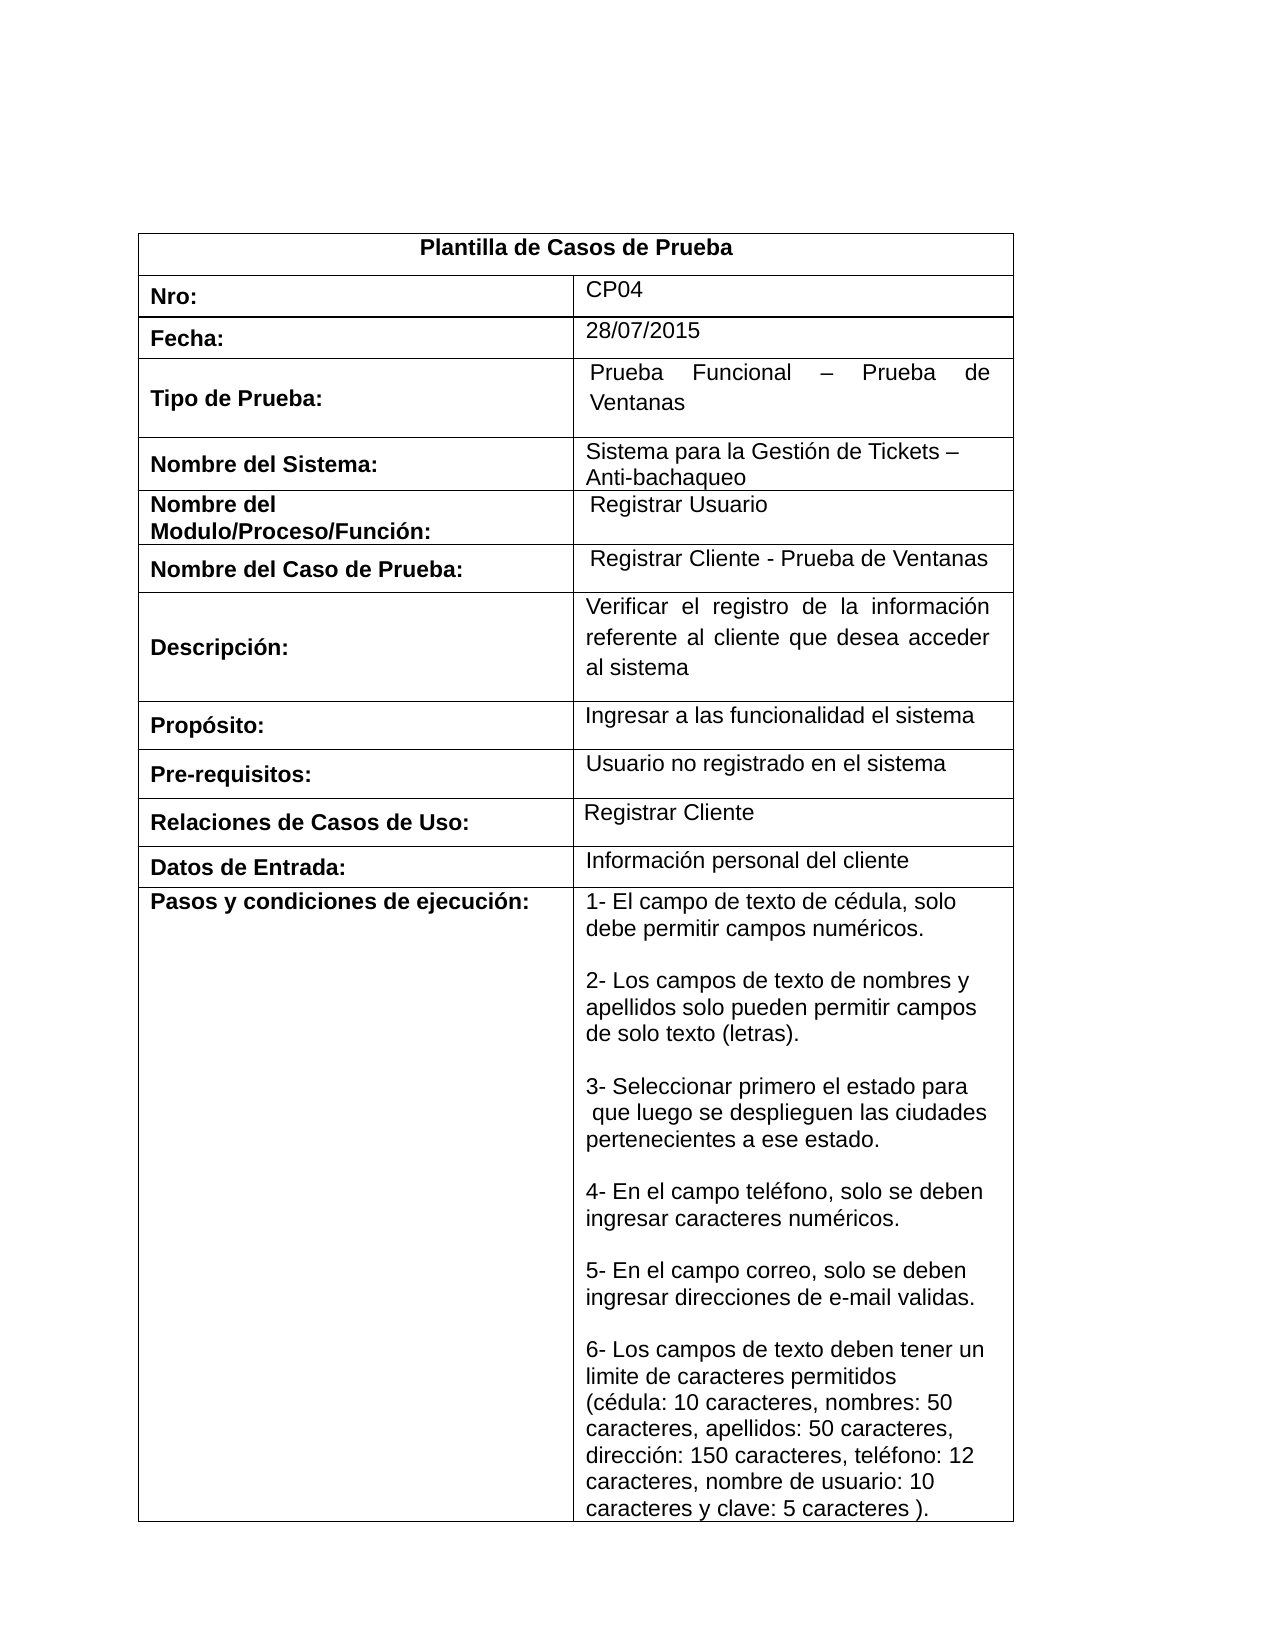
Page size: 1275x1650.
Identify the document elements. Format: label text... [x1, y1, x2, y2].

table_cell Ingresar a las funcionalidad el sistema [574, 702, 1013, 749]
table_cell Usuario no registrado en el sistema [574, 750, 1013, 797]
table_cell Registrar Cliente - Prueba de Ventanas [574, 545, 1013, 592]
table_cell Datos de Entrada: [139, 847, 573, 887]
table_cell CP04 [574, 276, 1013, 316]
table_cell Pre-requisitos: [139, 750, 573, 797]
table_cell 1- El campo de texto de cédula, solo debe permitir campos numéricos. 2- Los campos de texto de nombres y apellidos solo pueden permitir campos de solo texto (letras). 3- Seleccionar primero el estado para que luego se desplieguen las ciudades pertenecientes a ese estado. 4- En el campo teléfono, solo se deben ingresar caracteres numéricos. 5- En el campo correo, solo se deben ingresar direcciones de e-mail validas. 6- Los campos de texto deben tener un limite de caracteres permitidos (cédula: 10 caracteres, nombres: 50 caracteres, apellidos: 50 caracteres, dirección: 150 caracteres, teléfono: 12 caracteres, nombre de usuario: 10 caracteres y clave: 5 caracteres ). [574, 888, 1013, 1521]
table_cell Descripción: [139, 593, 573, 701]
table_cell Registrar Usuario [574, 491, 1013, 544]
table_cell Sistema para la Gestión de Tickets – Anti-bachaqueo [574, 438, 1013, 490]
table_header Plantilla de Casos de Prueba [139, 234, 1013, 275]
table_cell Propósito: [139, 702, 573, 749]
table_cell Nombre del Sistema: [139, 438, 573, 490]
table_cell Fecha: [139, 318, 573, 358]
table_cell Tipo de Prueba: [139, 359, 573, 437]
table_cell Pasos y condiciones de ejecución: [139, 888, 573, 1521]
table_cell Nro: [139, 276, 573, 316]
table_cell Nombre del Caso de Prueba: [139, 545, 573, 592]
table_cell Registrar Cliente [574, 799, 1013, 846]
table_cell Información personal del cliente [574, 847, 1013, 887]
table_cell 28/07/2015 [574, 318, 1013, 358]
table_cell Relaciones de Casos de Uso: [139, 799, 573, 846]
table_cell Verificar el registro de la información referente al cliente que desea acceder al sistema [574, 593, 1013, 701]
table_cell Nombre del Modulo/Proceso/Función: [139, 491, 573, 544]
table_cell Prueba Funcional – Prueba de Ventanas [574, 359, 1013, 437]
